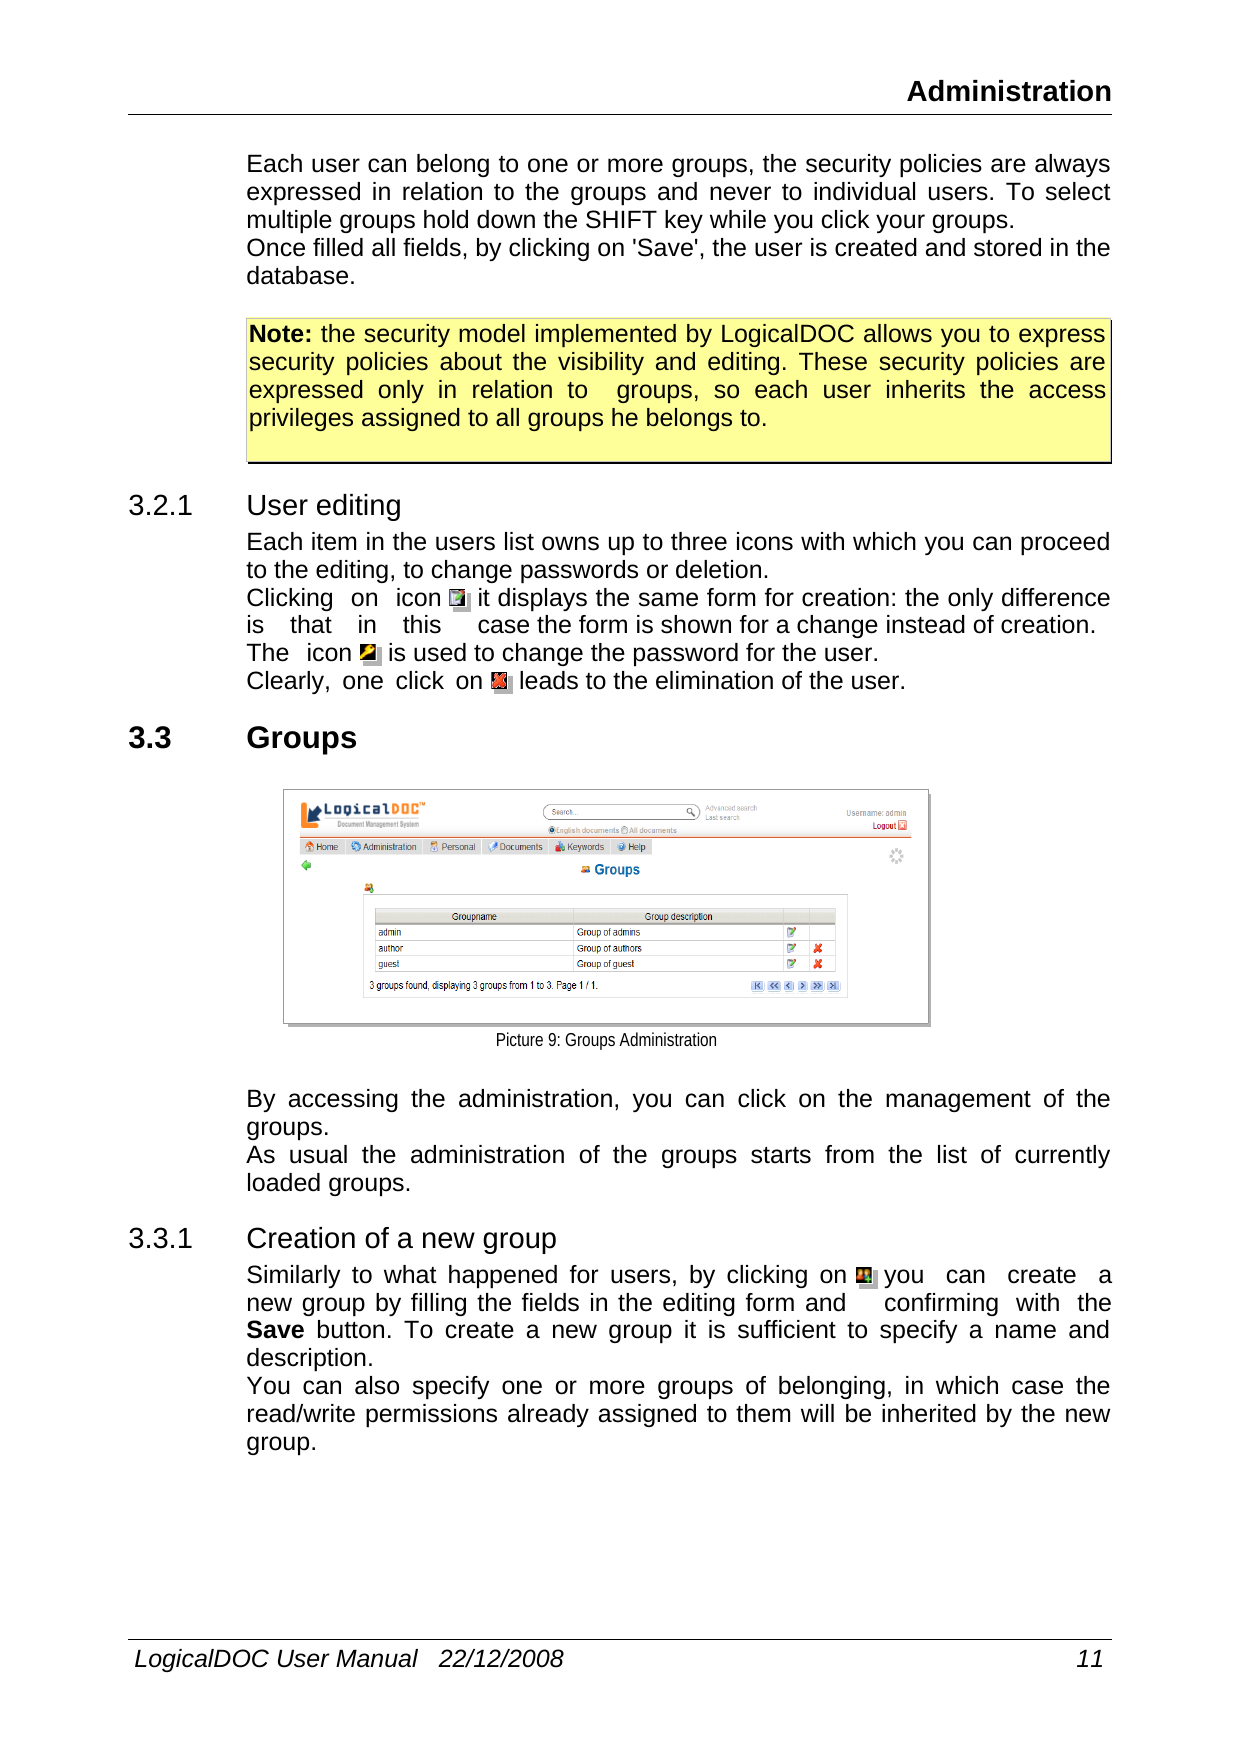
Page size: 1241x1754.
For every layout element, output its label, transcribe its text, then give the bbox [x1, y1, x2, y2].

text The icon is used to change the password for the user. [246, 639, 1112, 667]
text Once filled all fields, by clicking on 'Save', the user is created and stored in the database. [246, 234, 1112, 289]
text Clearly, one click on leads to the elimination of the user. [246, 667, 1112, 695]
picture [360, 644, 376, 660]
list Picture 9: Groups Administration [283, 1024, 929, 1050]
text Clicking on icon it displays the same form for creation: the only difference is that in this case the form is shown for a change instead of creation. [246, 583, 1112, 639]
text By accessing the administration, you can click on the management of the groups. [246, 761, 1112, 1141]
subtitle Creation of a new group [128, 1222, 1112, 1254]
text Each user can belong to one or more groups, the security policies are always expressed in relation to the groups and never to individual users. To select multiple groups hold down the SHIFT key while you click your groups. [246, 150, 1112, 234]
picture [449, 589, 465, 606]
subtitle User editing [128, 489, 1112, 521]
text Note: the security model implemented by LogicalDOC allows you to express security policies about the visibility and editing. These security policies are expressed only in relation to groups, so each user inherits the access privileges assigned to all groups he belongs to. [247, 319, 1110, 429]
picture [856, 1267, 872, 1283]
text Similarly to what happened for users, by clicking on you can create a new group by filling the fields in the editing form and confirming with the Save button. To create a new group it is sufficient to specify a name and description. [246, 1260, 1112, 1372]
text Each item in the users list owns up to three icons with which you can proceed to the editing, to change passwords or deletion. [246, 528, 1112, 583]
text As usual the administration of the groups starts from the list of currently loaded groups. [246, 1141, 1112, 1197]
subtitle Groups [128, 720, 1112, 755]
picture [491, 672, 507, 689]
text You can also specify one or more groups of belonging, in which case the read/write permissions already assigned to them will be inherited by the new group. [246, 1372, 1112, 1456]
picture [299, 798, 912, 1014]
